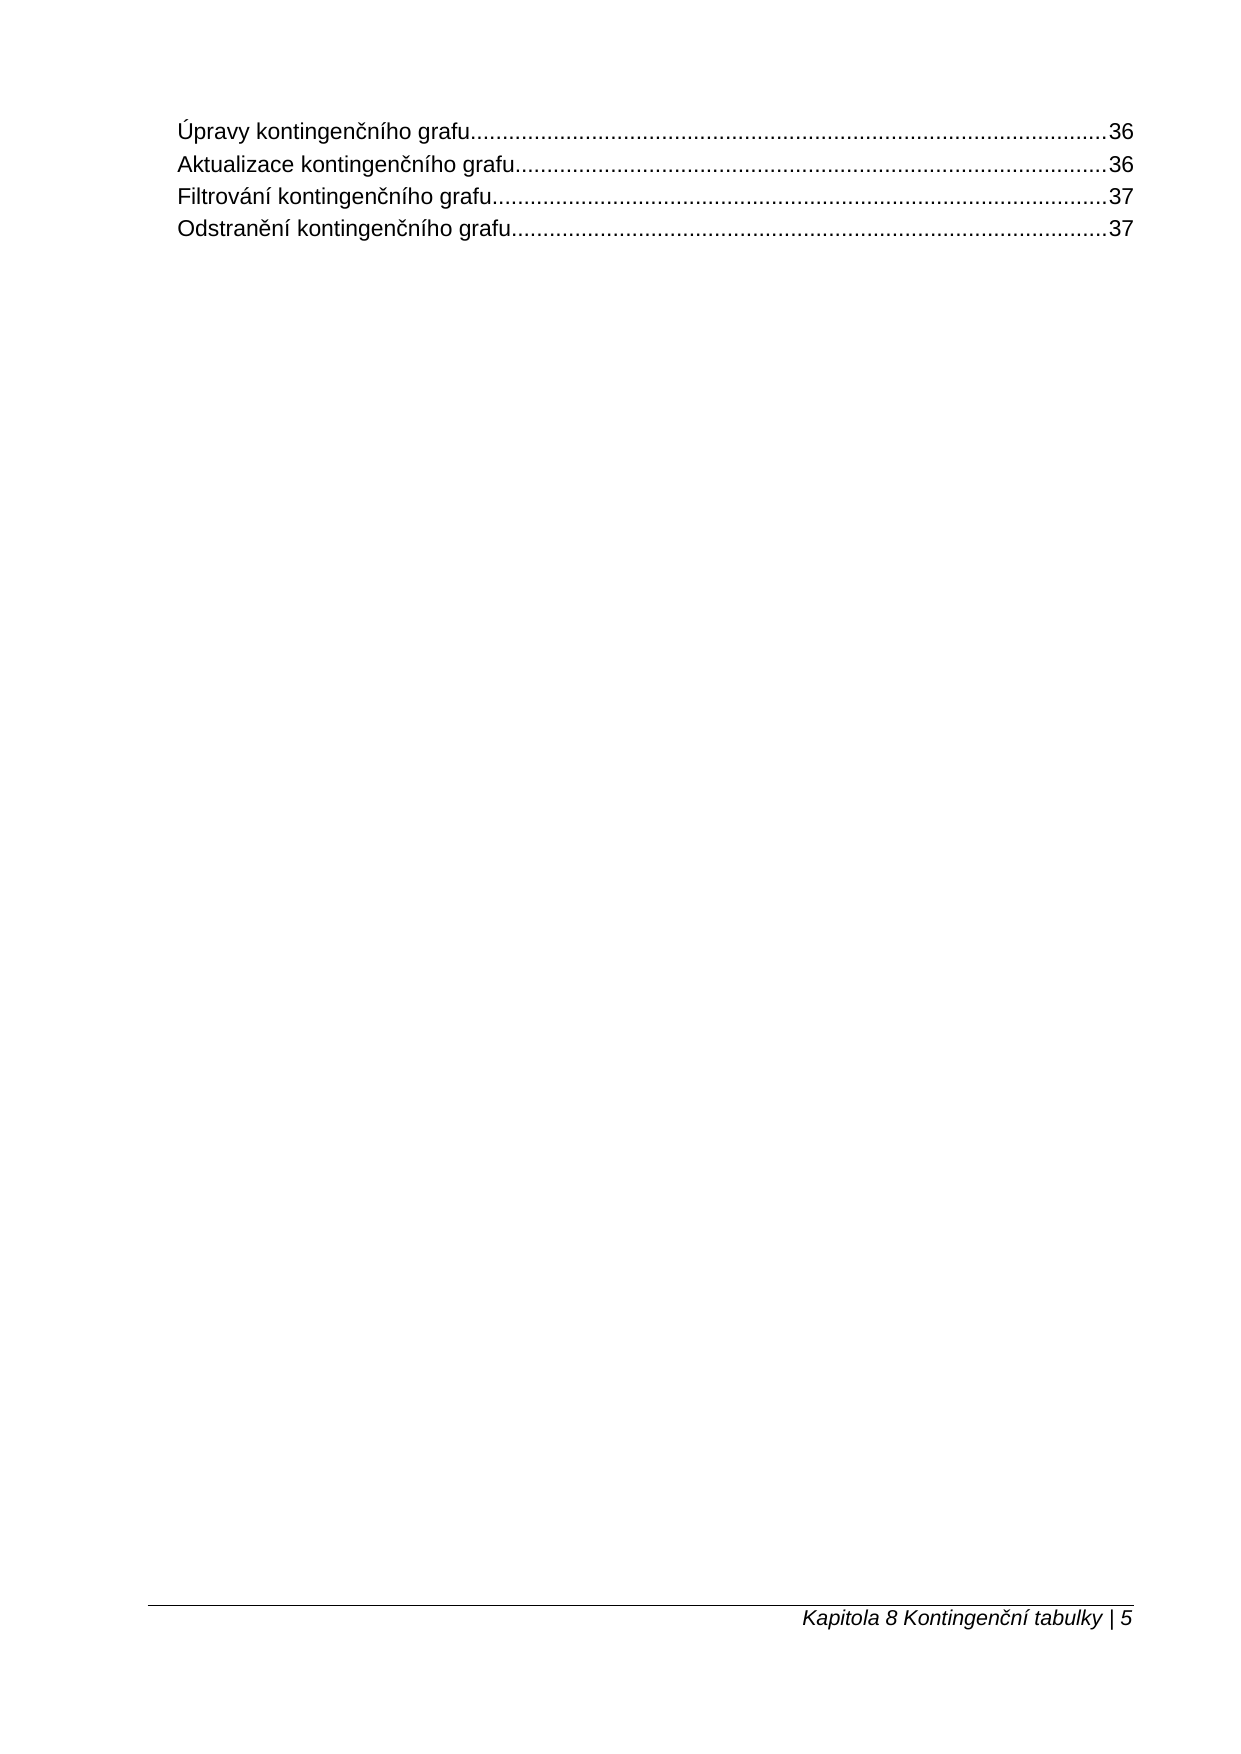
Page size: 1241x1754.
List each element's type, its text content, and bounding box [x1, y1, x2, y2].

text Filtrování kontingenčního grafu 37 [177, 183, 1134, 209]
text Aktualizace kontingenčního grafu 36 [177, 151, 1134, 177]
text Úpravy kontingenčního grafu 36 [177, 118, 1134, 144]
text Odstranění kontingenčního grafu 37 [177, 215, 1134, 242]
